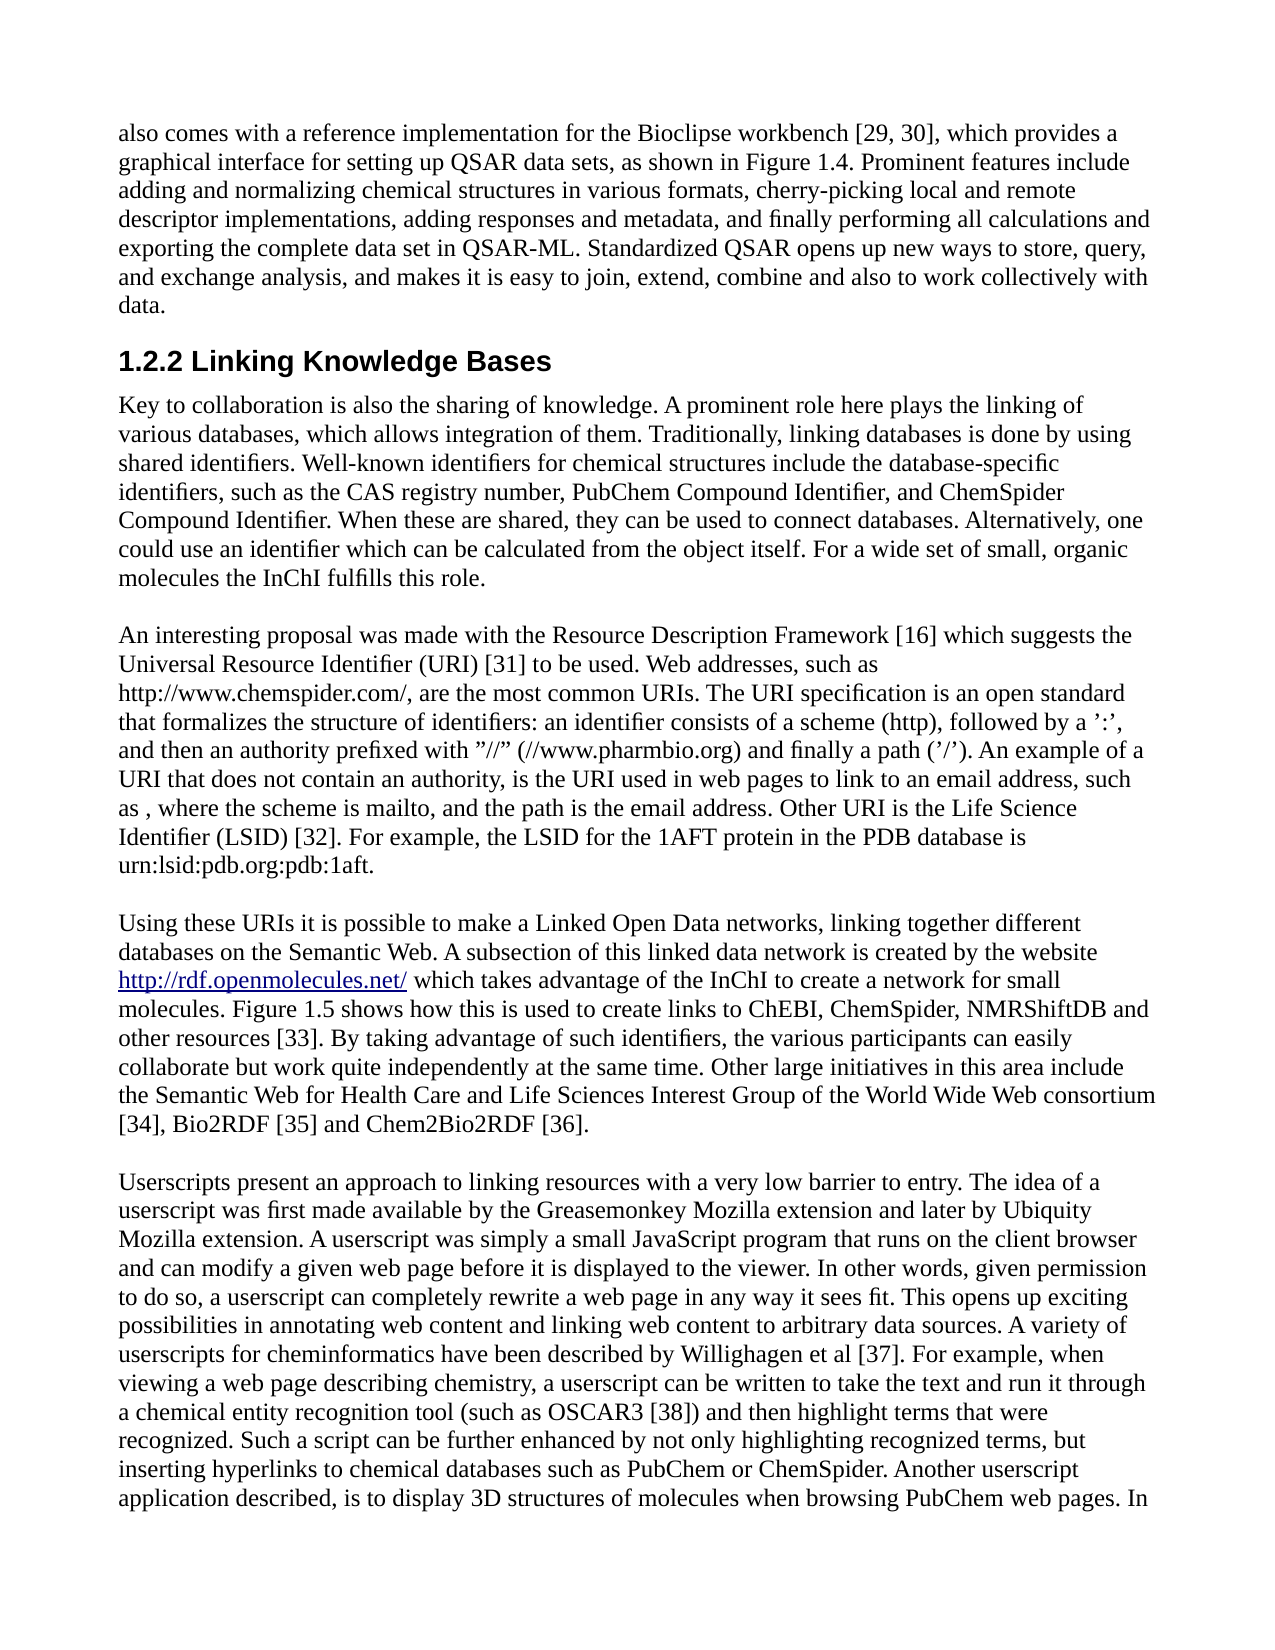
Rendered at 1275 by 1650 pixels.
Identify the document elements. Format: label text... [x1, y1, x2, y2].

subtitle 1.2.2 Linking Knowledge Bases [118, 344, 1157, 378]
text An interesting proposal was made with the Resource Description Framework [16] which suggests the Universal Resource Identiﬁer (URI) [31] to be used. Web addresses, such as http://www.chemspider.com/, are the most common URIs. The URI speciﬁcation is an open standard that formalizes the structure of identiﬁers: an identiﬁer consists of a scheme (http), followed by a ’:’, and then an authority preﬁxed with ”//” (//www.pharmbio.org) and ﬁnally a path (’/’). An example of a URI that does not contain an authority, is the URI used in web pages to link to an email address, such as , where the scheme is mailto, and the path is the email address. Other URI is the Life Science Identiﬁer (LSID) [32]. For example, the LSID for the 1AFT protein in the PDB database is urn:lsid:pdb.org:pdb:1aft. [118, 620, 1157, 879]
text Using these URIs it is possible to make a Linked Open Data networks, linking together different databases on the Semantic Web. A subsection of this linked data network is created by the website http://rdf.openmolecules.net/ which takes advantage of the InChI to create a network for small molecules. Figure 1.5 shows how this is used to create links to ChEBI, ChemSpider, NMRShiftDB and other resources [33]. By taking advantage of such identiﬁers, the various participants can easily collaborate but work quite independently at the same time. Other large initiatives in this area include the Semantic Web for Health Care and Life Sciences Interest Group of the World Wide Web consortium [34], Bio2RDF [35] and Chem2Bio2RDF [36]. [118, 908, 1157, 1138]
text Userscripts present an approach to linking resources with a very low barrier to entry. The idea of a userscript was ﬁrst made available by the Greasemonkey Mozilla extension and later by Ubiquity Mozilla extension. A userscript was simply a small JavaScript program that runs on the client browser and can modify a given web page before it is displayed to the viewer. In other words, given permission to do so, a userscript can completely rewrite a web page in any way it sees ﬁt. This opens up exciting possibilities in annotating web content and linking web content to arbitrary data sources. A variety of userscripts for cheminformatics have been described by Willighagen et al [37]. For example, when viewing a web page describing chemistry, a userscript can be written to take the text and run it through a chemical entity recognition tool (such as OSCAR3 [38]) and then highlight terms that were recognized. Such a script can be further enhanced by not only highlighting recognized terms, but inserting hyperlinks to chemical databases such as PubChem or ChemSpider. Another userscript application described, is to display 3D structures of molecules when browsing PubChem web pages. In [118, 1167, 1157, 1512]
text also comes with a reference implementation for the Bioclipse workbench [29, 30], which provides a graphical interface for setting up QSAR data sets, as shown in Figure 1.4. Prominent features include adding and normalizing chemical structures in various formats, cherry-picking local and remote descriptor implementations, adding responses and metadata, and ﬁnally performing all calculations and exporting the complete data set in QSAR-ML. Standardized QSAR opens up new ways to store, query, and exchange analysis, and makes it is easy to join, extend, combine and also to work collectively with data. [118, 118, 1157, 319]
text Key to collaboration is also the sharing of knowledge. A prominent role here plays the linking of various databases, which allows integration of them. Traditionally, linking databases is done by using shared identiﬁers. Well-known identiﬁers for chemical structures include the database-speciﬁc identiﬁers, such as the CAS registry number, PubChem Compound Identiﬁer, and ChemSpider Compound Identiﬁer. When these are shared, they can be used to connect databases. Alternatively, one could use an identiﬁer which can be calculated from the object itself. For a wide set of small, organic molecules the InChI fulﬁlls this role. [118, 390, 1157, 592]
